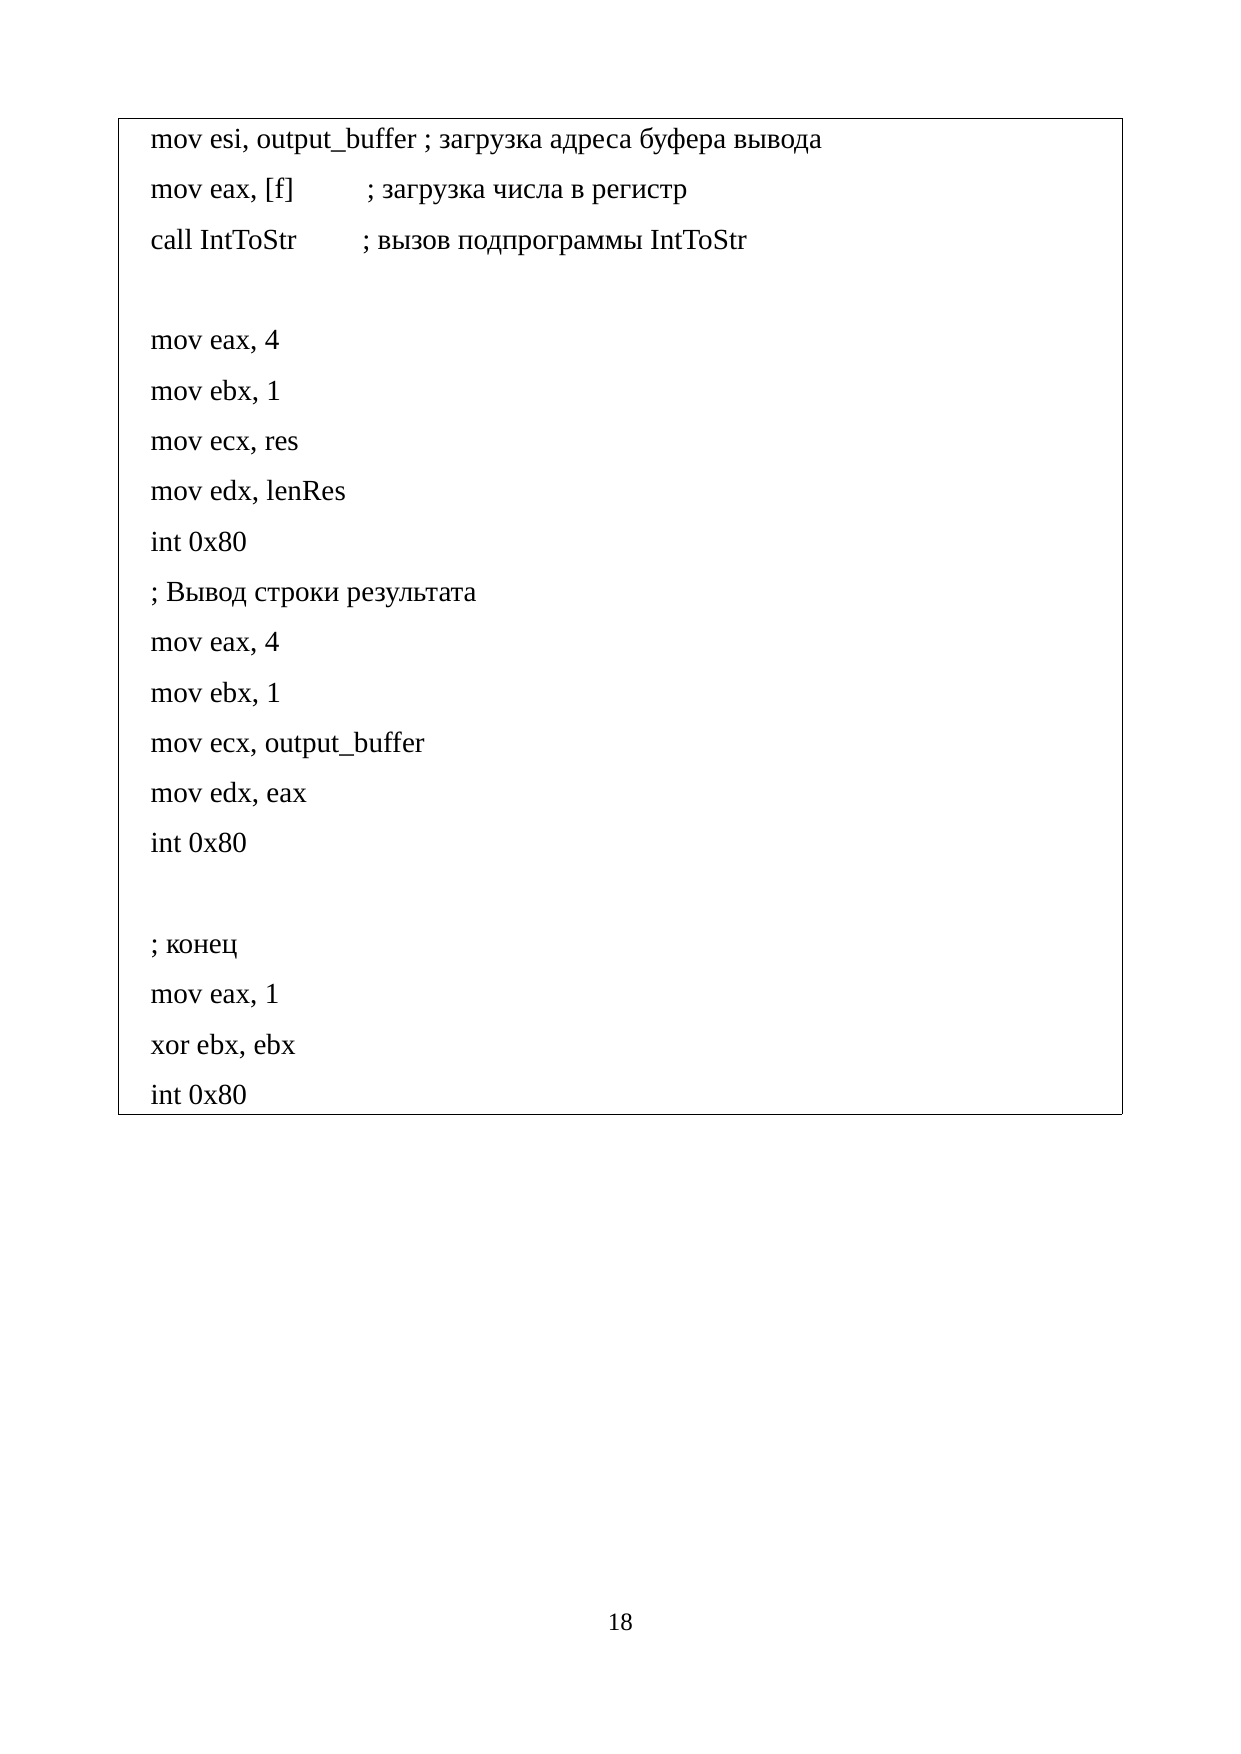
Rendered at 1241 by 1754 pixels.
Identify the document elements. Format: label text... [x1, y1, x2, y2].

text int 0x80 [119, 822, 1122, 859]
text mov edx, lenRes [119, 470, 1122, 507]
text mov eax, 4 [119, 621, 1122, 658]
text mov ecx, output_buffer [119, 722, 1122, 758]
text mov edx, eax [119, 772, 1122, 809]
text mov esi, output_buffer ; загрузка адреса буфера вывода [119, 119, 1122, 155]
text xor ebx, ebx [119, 1024, 1122, 1060]
text mov ebx, 1 [119, 672, 1122, 708]
text int 0x80 [119, 1074, 1122, 1114]
text int 0x80 [119, 521, 1122, 557]
text ; Вывод строки результата [119, 571, 1122, 608]
text ; конец [119, 923, 1122, 960]
text call IntToStr ; вызов подпрограммы IntToStr [119, 219, 1122, 255]
text mov ebx, 1 [119, 370, 1122, 406]
text mov eax, 4 [119, 319, 1122, 356]
text mov eax, [f] ; загрузка числа в регистр [119, 168, 1122, 205]
text mov ecx, res [119, 420, 1122, 457]
text mov eax, 1 [119, 973, 1122, 1010]
